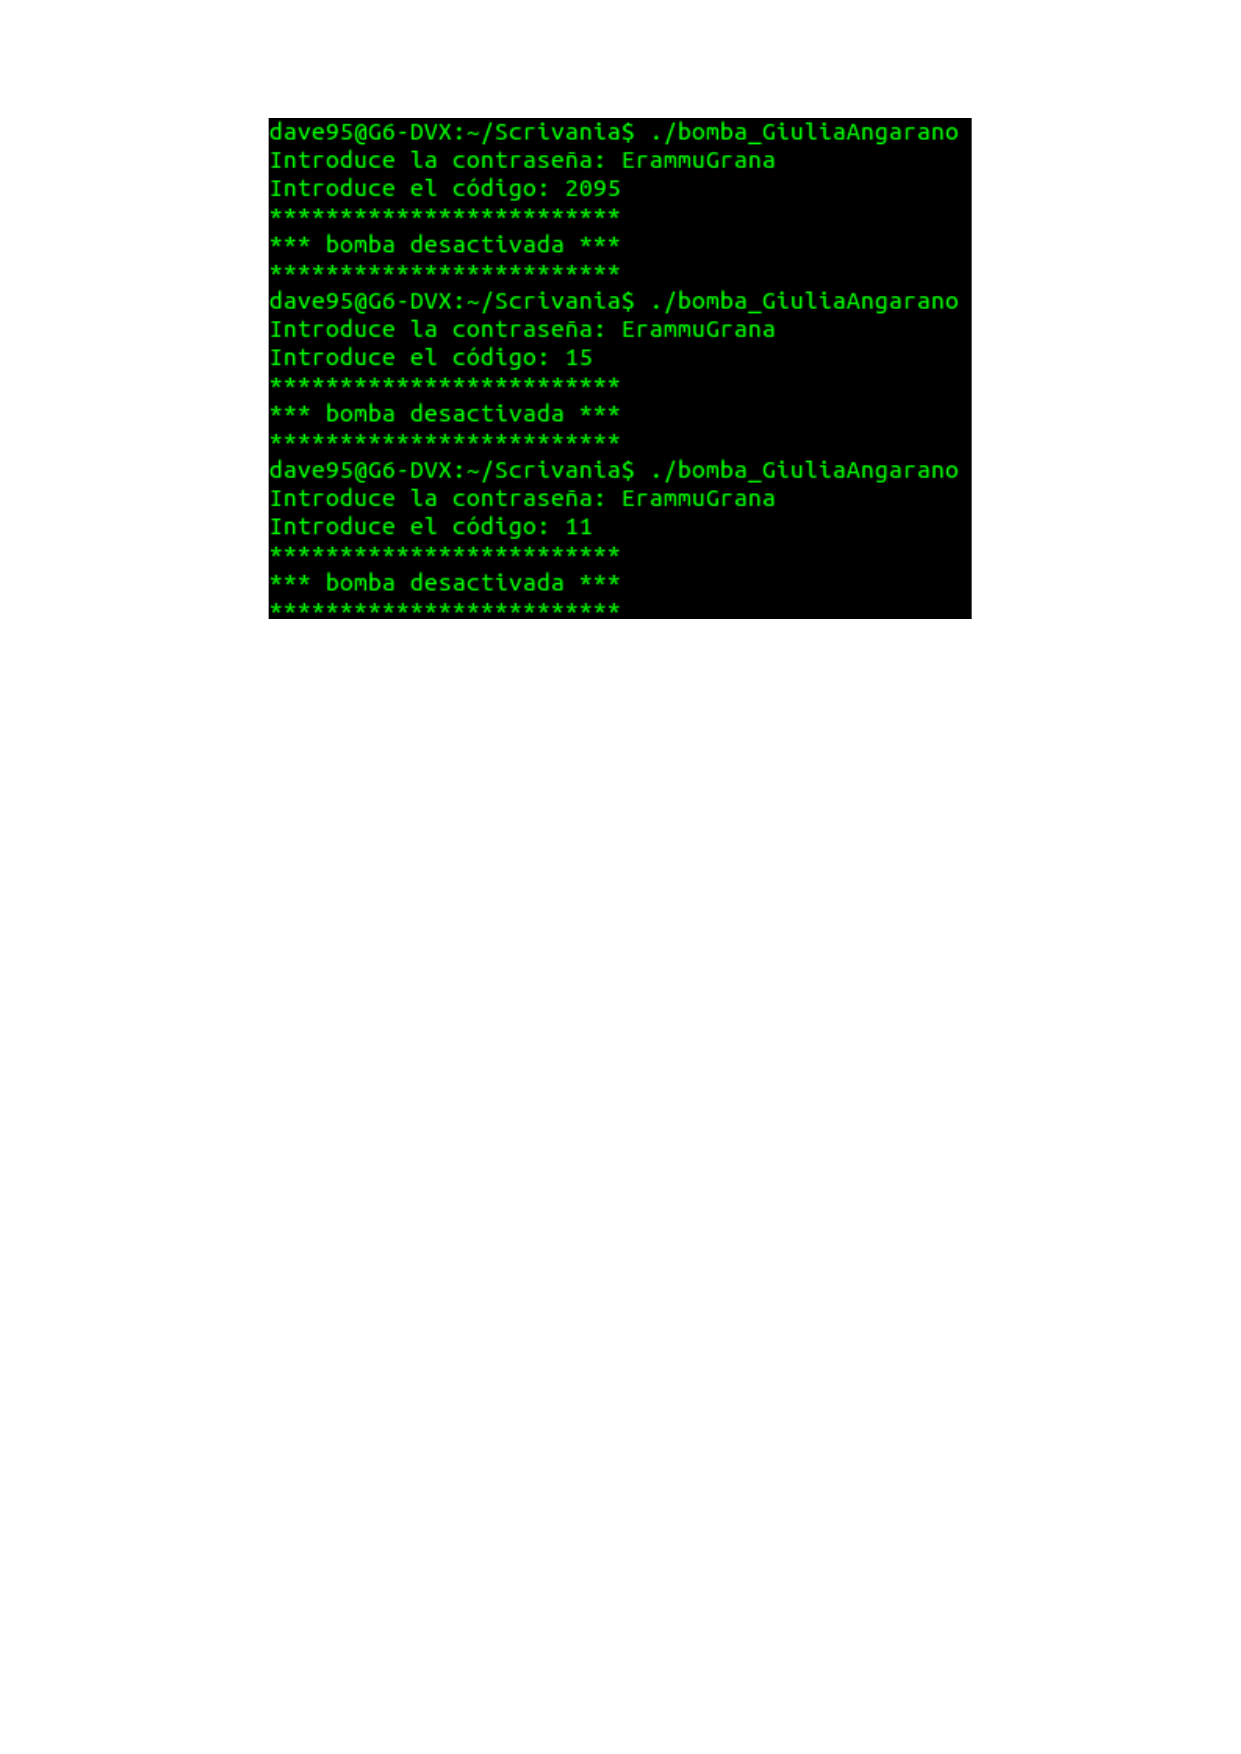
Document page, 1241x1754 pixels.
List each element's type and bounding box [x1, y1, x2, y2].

picture [268, 118, 972, 619]
